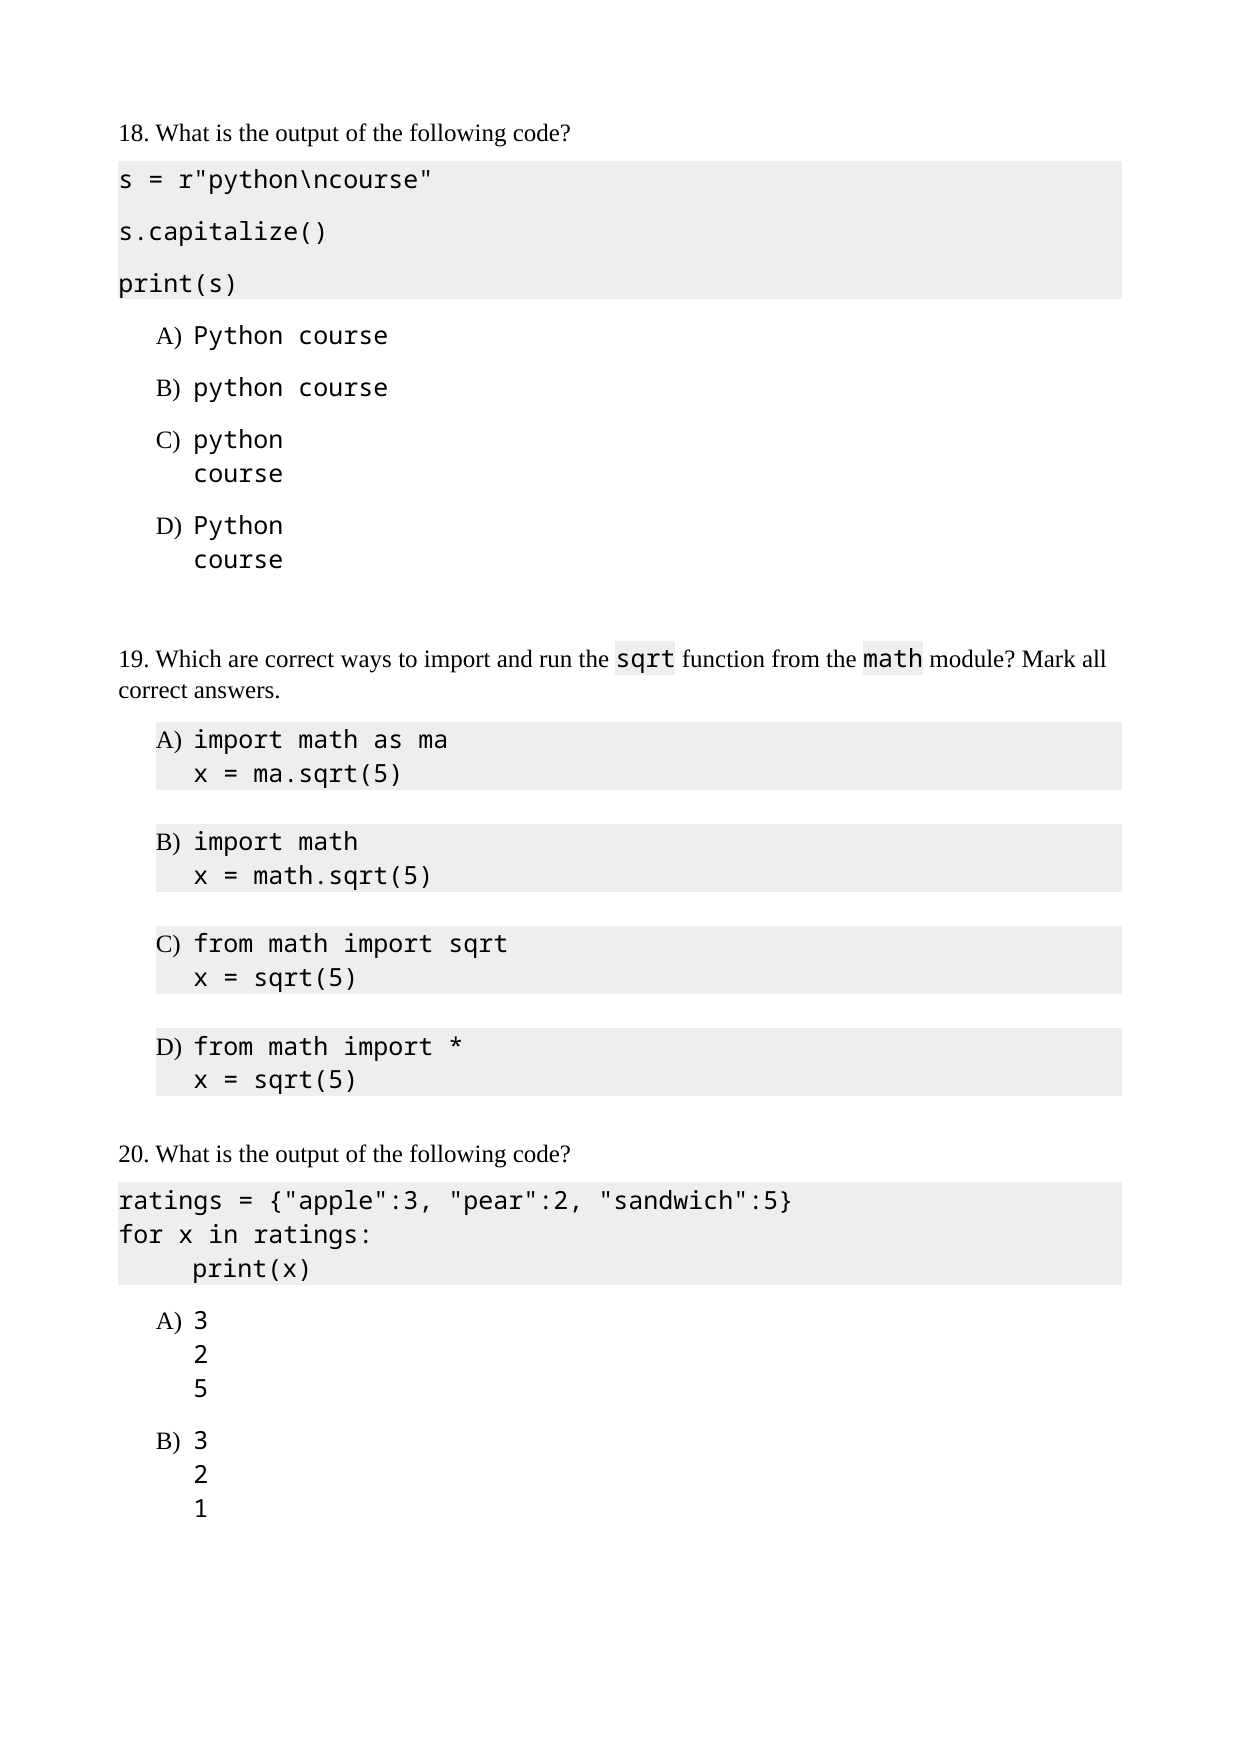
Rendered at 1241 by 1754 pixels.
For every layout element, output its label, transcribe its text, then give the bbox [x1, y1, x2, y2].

list 3 2 5 [156, 1303, 1122, 1405]
list from math import sqrt x = sqrt(5) [156, 926, 1122, 994]
text 20. What is the output of the following code? [118, 1139, 1122, 1168]
list python course [156, 369, 1122, 404]
list import math x = math.sqrt(5) [156, 824, 1122, 892]
text s = r"python\ncourse" [118, 161, 1122, 195]
text s.capitalize() [118, 213, 1122, 247]
text 19. Which are correct ways to import and run the sqrt function from the math module? Mark all correct answers. [118, 641, 1122, 703]
text ratings = {"apple":3, "pear":2, "sandwich":5} for x in ratings: print(x) [118, 1182, 1122, 1285]
list Python course [156, 508, 1122, 576]
list 3 2 1 [156, 1423, 1122, 1525]
text print(s) [118, 265, 1122, 299]
list Python course [156, 317, 1122, 352]
text 18. What is the output of the following code? [118, 118, 1122, 147]
list python course [156, 422, 1122, 490]
list import math as ma x = ma.sqrt(5) [156, 722, 1122, 790]
list from math import * x = sqrt(5) [156, 1028, 1122, 1096]
